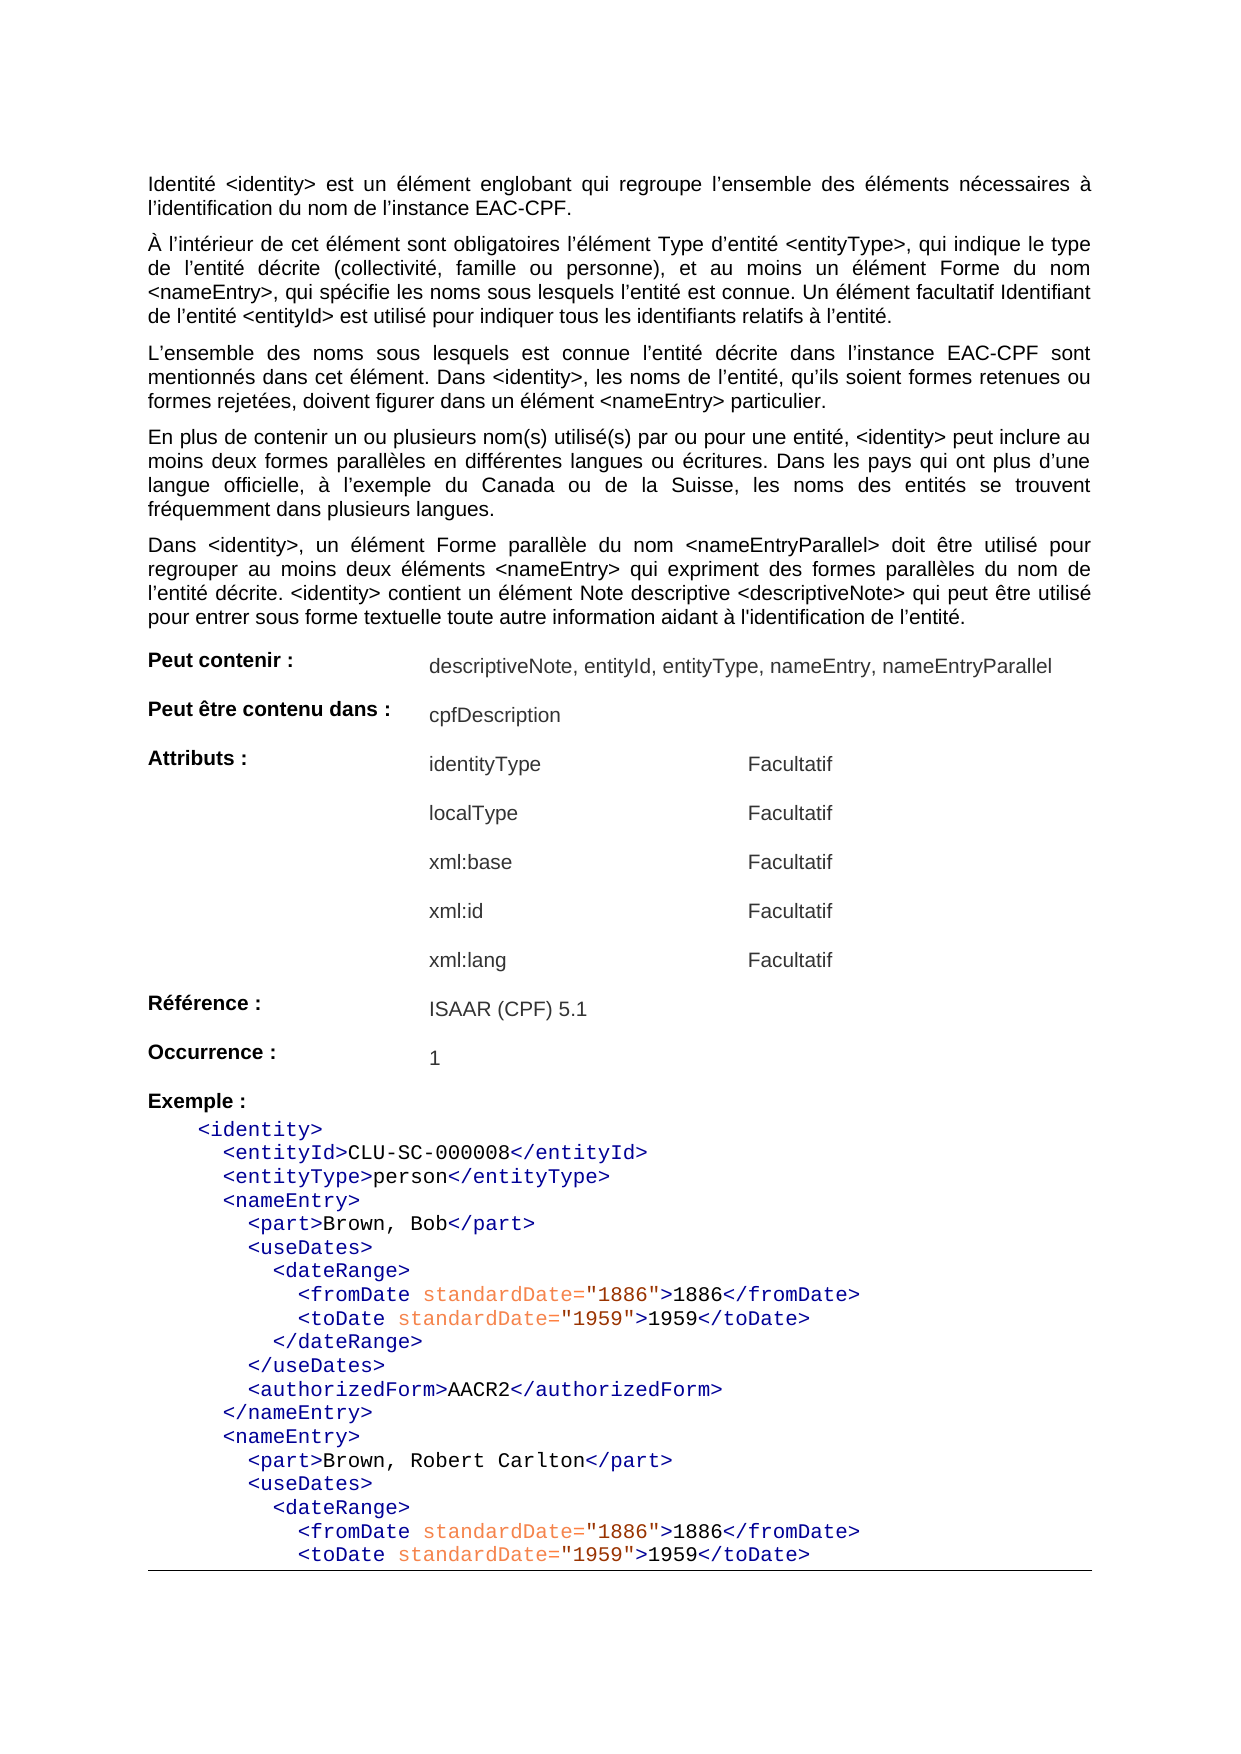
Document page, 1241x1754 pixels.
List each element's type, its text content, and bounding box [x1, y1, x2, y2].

table_cell [148, 838, 429, 886]
text Exemple : [148, 1088, 1092, 1112]
table_cell 1 [429, 1033, 1085, 1082]
table_cell Facultatif [748, 886, 1085, 935]
table_cell Facultatif [748, 789, 1085, 837]
table_cell Facultatif [748, 935, 1085, 984]
text À l’intérieur de cet élément sont obligatoires l’élément Type d’entité <entityType>, qui indique le type de l’entité décrite (collectivité, famille ou personne), et au moins un élément Forme du nom <nameEntry>, qui spécifie les noms sous lesquels l’entité est connue. Un élément facultatif Identifiant de l’entité <entityId> est utilisé pour indiquer tous les identifiants relatifs à l’entité. [148, 232, 1092, 328]
table_cell [148, 789, 429, 837]
table_cell xml:base [429, 838, 748, 886]
text Identité <identity> est un élément englobant qui regroupe l’ensemble des éléments nécessaires à l’identification du nom de l’instance EAC-CPF. [148, 172, 1092, 220]
table_cell [148, 886, 429, 935]
table_cell cpfDescription [429, 691, 1085, 739]
table_header Peut contenir : [148, 642, 429, 691]
table_cell Peut être contenu dans : [148, 691, 429, 739]
table_cell Occurrence : [148, 1033, 429, 1082]
table_cell xml:lang [429, 935, 748, 984]
table_cell Attributs : [148, 740, 429, 788]
text Dans <identity>, un élément Forme parallèle du nom <nameEntryParallel> doit être utilisé pour regrouper au moins deux éléments <nameEntry> qui expriment des formes parallèles du nom de l’entité décrite. <identity> contient un élément Note descriptive <descriptiveNote> qui peut être utilisé pour entrer sous forme textuelle toute autre information aidant à l'identification de l’entité. [148, 533, 1092, 629]
table_cell Facultatif [748, 740, 1085, 788]
table_cell xml:id [429, 886, 748, 935]
table_cell Référence : [148, 984, 429, 1033]
table_cell localType [429, 789, 748, 837]
text En plus de contenir un ou plusieurs nom(s) utilisé(s) par ou pour une entité, <identity> peut inclure au moins deux formes parallèles en différentes langues ou écritures. Dans les pays qui ont plus d’une langue officielle, à l’exemple du Canada ou de la Suisse, les noms des entités se trouvent fréquemment dans plusieurs langues. [148, 425, 1092, 521]
table_cell Facultatif [748, 838, 1085, 886]
text <identity> <entityId>CLU-SC-000008</entityId> <entityType>person</entityType> <nameEntry> <part>Brown, Bob</part> <useDates> <dateRange> <fromDate standardDate="1886">1886</fromDate> <toDate standardDate="1959">1959</toDate> </dateRange> </useDates> <authorizedForm>AACR2</authorizedForm> </nameEntry> <nameEntry> <part>Brown, Robert Carlton</part> <useDates> <dateRange> <fromDate standardDate="1886">1886</fromDate> <toDate standardDate="1959">1959</toDate> [148, 1119, 1092, 1570]
text L’ensemble des noms sous lesquels est connue l’entité décrite dans l’instance EAC-CPF sont mentionnés dans cet élément. Dans <identity>, les noms de l’entité, qu’ils soient formes retenues ou formes rejetées, doivent figurer dans un élément <nameEntry> particulier. [148, 341, 1092, 412]
table_cell identityType [429, 740, 748, 788]
table_cell [148, 935, 429, 984]
table_header descriptiveNote, entityId, entityType, nameEntry, nameEntryParallel [429, 642, 1085, 691]
table_cell ISAAR (CPF) 5.1 [429, 984, 1085, 1033]
